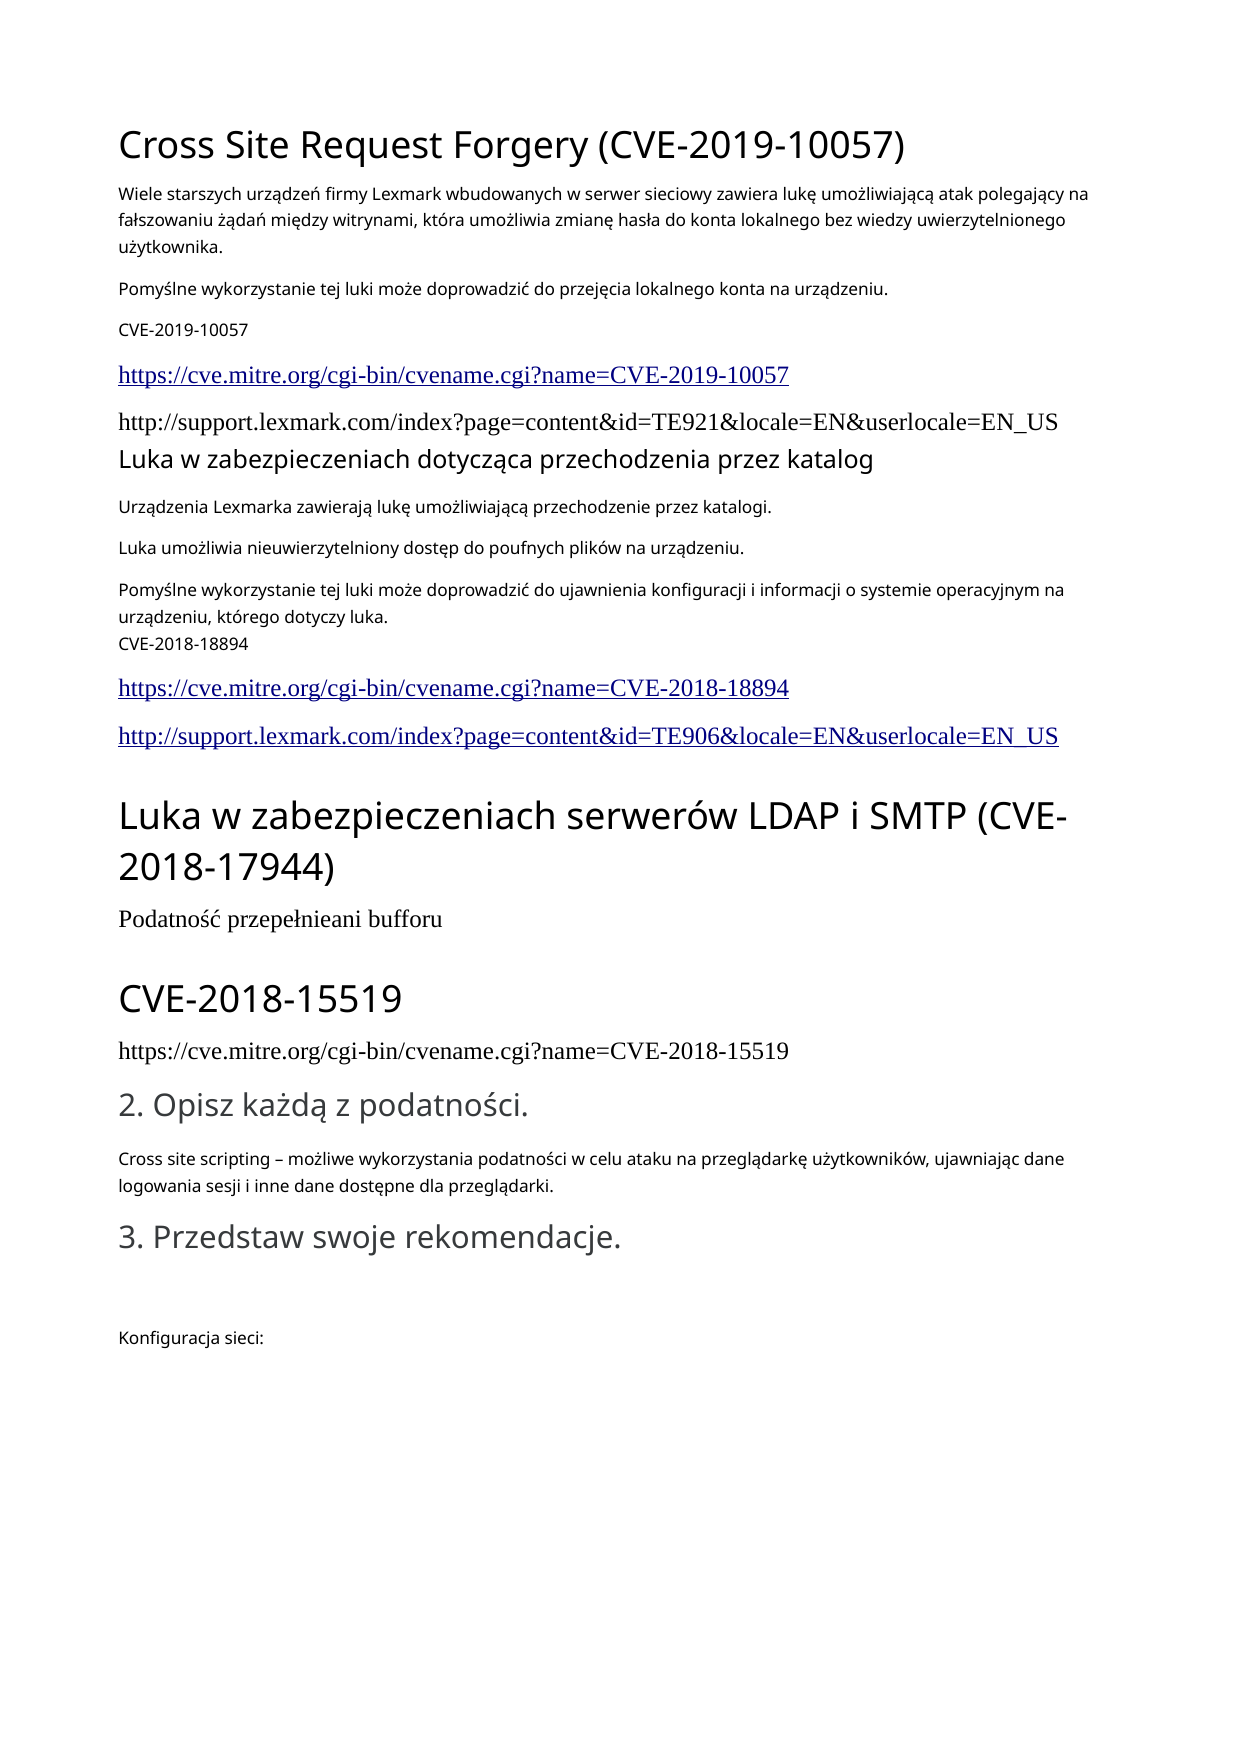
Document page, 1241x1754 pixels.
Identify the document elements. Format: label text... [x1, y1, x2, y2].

text Urządzenia Lexmarka zawierają lukę umożliwiającą przechodzenie przez katalogi. [118, 495, 1122, 518]
text https://cve.mitre.org/cgi-bin/cvename.cgi?name=CVE-2018-18894 [118, 673, 1122, 702]
text Konfiguracja sieci: [118, 1326, 1122, 1350]
text https://cve.mitre.org/cgi-bin/cvename.cgi?name=CVE-2018-15519 [118, 1036, 1122, 1064]
text https://cve.mitre.org/cgi-bin/cvename.cgi?name=CVE-2019-10057 [118, 360, 1122, 388]
text 2. Opisz każdą z podatności. [118, 1083, 1122, 1126]
subtitle Cross Site Request Forgery (CVE-2019-10057) [118, 118, 1122, 169]
text 3. Przedstaw swoje rekomendacje. [118, 1215, 1122, 1258]
text Pomyślne wykorzystanie tej luki może doprowadzić do ujawnienia konfiguracji i informacji o systemie operacyjnym na urządzeniu, którego dotyczy luka. CVE-2018-18894 [118, 578, 1122, 655]
text CVE-2019-10057 [118, 318, 1122, 342]
subtitle Luka w zabezpieczeniach serwerów LDAP i SMTP (CVE-2018-17944) [118, 789, 1122, 891]
subtitle CVE-2018-15519 [118, 972, 1122, 1023]
text http://support.lexmark.com/index?page=content&id=TE921&locale=EN&userlocale=EN_US Luka w zabezpieczeniach dotycząca przechodzenia przez katalog [118, 407, 1122, 475]
text Pomyślne wykorzystanie tej luki może doprowadzić do przejęcia lokalnego konta na urządzeniu. [118, 277, 1122, 300]
text http://support.lexmark.com/index?page=content&id=TE906&locale=EN&userlocale=EN_US [118, 721, 1122, 749]
text Podatność przepełnieani bufforu [118, 904, 1122, 932]
text Cross site scripting – możliwe wykorzystania podatności w celu ataku na przeglądarkę użytkowników, ujawniając dane logowania sesji i inne dane dostępne dla przeglądarki. [118, 1147, 1122, 1197]
text Wiele starszych urządzeń firmy Lexmark wbudowanych w serwer sieciowy zawiera lukę umożliwiającą atak polegający na fałszowaniu żądań między witrynami, która umożliwia zmianę hasła do konta lokalnego bez wiedzy uwierzytelnionego użytkownika. [118, 182, 1122, 259]
text Luka umożliwia nieuwierzytelniony dostęp do poufnych plików na urządzeniu. [118, 536, 1122, 560]
